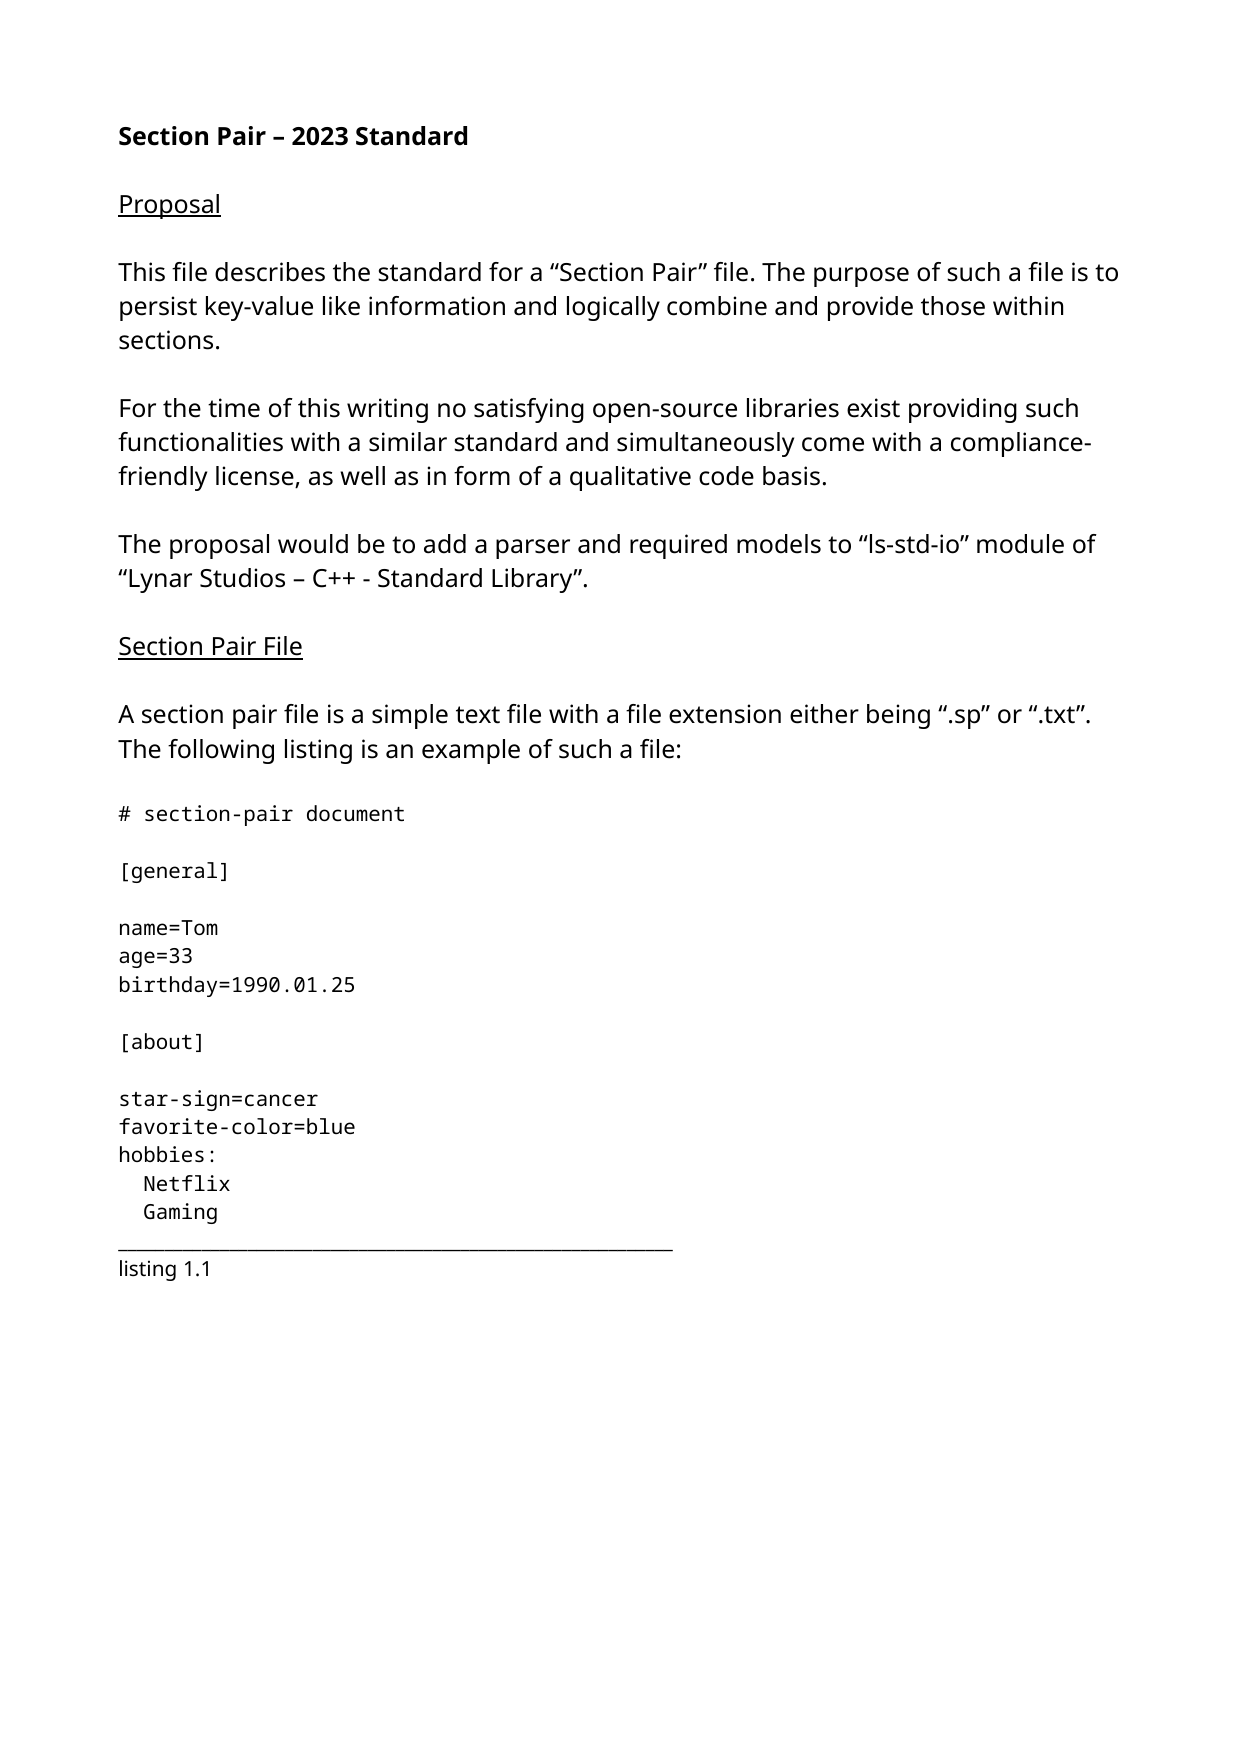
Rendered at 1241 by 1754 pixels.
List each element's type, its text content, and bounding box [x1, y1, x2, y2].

text name=Tom [118, 913, 1122, 942]
text Section Pair – 2023 Standard [118, 118, 1122, 152]
text [about] [118, 1027, 1122, 1055]
text A section pair file is a simple text file with a file extension either being “.sp” or “.txt”. The following listing is an example of such a file: [118, 697, 1122, 765]
text age=33 [118, 942, 1122, 970]
text star-sign=cancer [118, 1084, 1122, 1112]
text listing 1.1 [118, 1254, 1122, 1283]
text For the time of this writing no satisfying open-source libraries exist providing such functionalities with a similar standard and simultaneously come with a compliance-friendly license, as well as in form of a qualitative code basis. [118, 391, 1122, 493]
text Proposal [118, 186, 1122, 220]
text Gaming [118, 1197, 1122, 1226]
text # section-pair document [118, 799, 1122, 828]
text This file describes the standard for a “Section Pair” file. The purpose of such a file is to persist key-value like information and logically combine and provide those within sections. [118, 254, 1122, 357]
text Netflix [118, 1169, 1122, 1197]
text The proposal would be to add a parser and required models to “ls-std-io” module of “Lynar Studios – C++ - Standard Library”. [118, 527, 1122, 595]
text Section Pair File [118, 629, 1122, 663]
text birthday=1990.01.25 [118, 970, 1122, 998]
text ____________________________________________________________ [118, 1226, 1122, 1254]
text [general] [118, 856, 1122, 885]
text favorite-color=blue [118, 1112, 1122, 1141]
text hobbies: [118, 1141, 1122, 1169]
